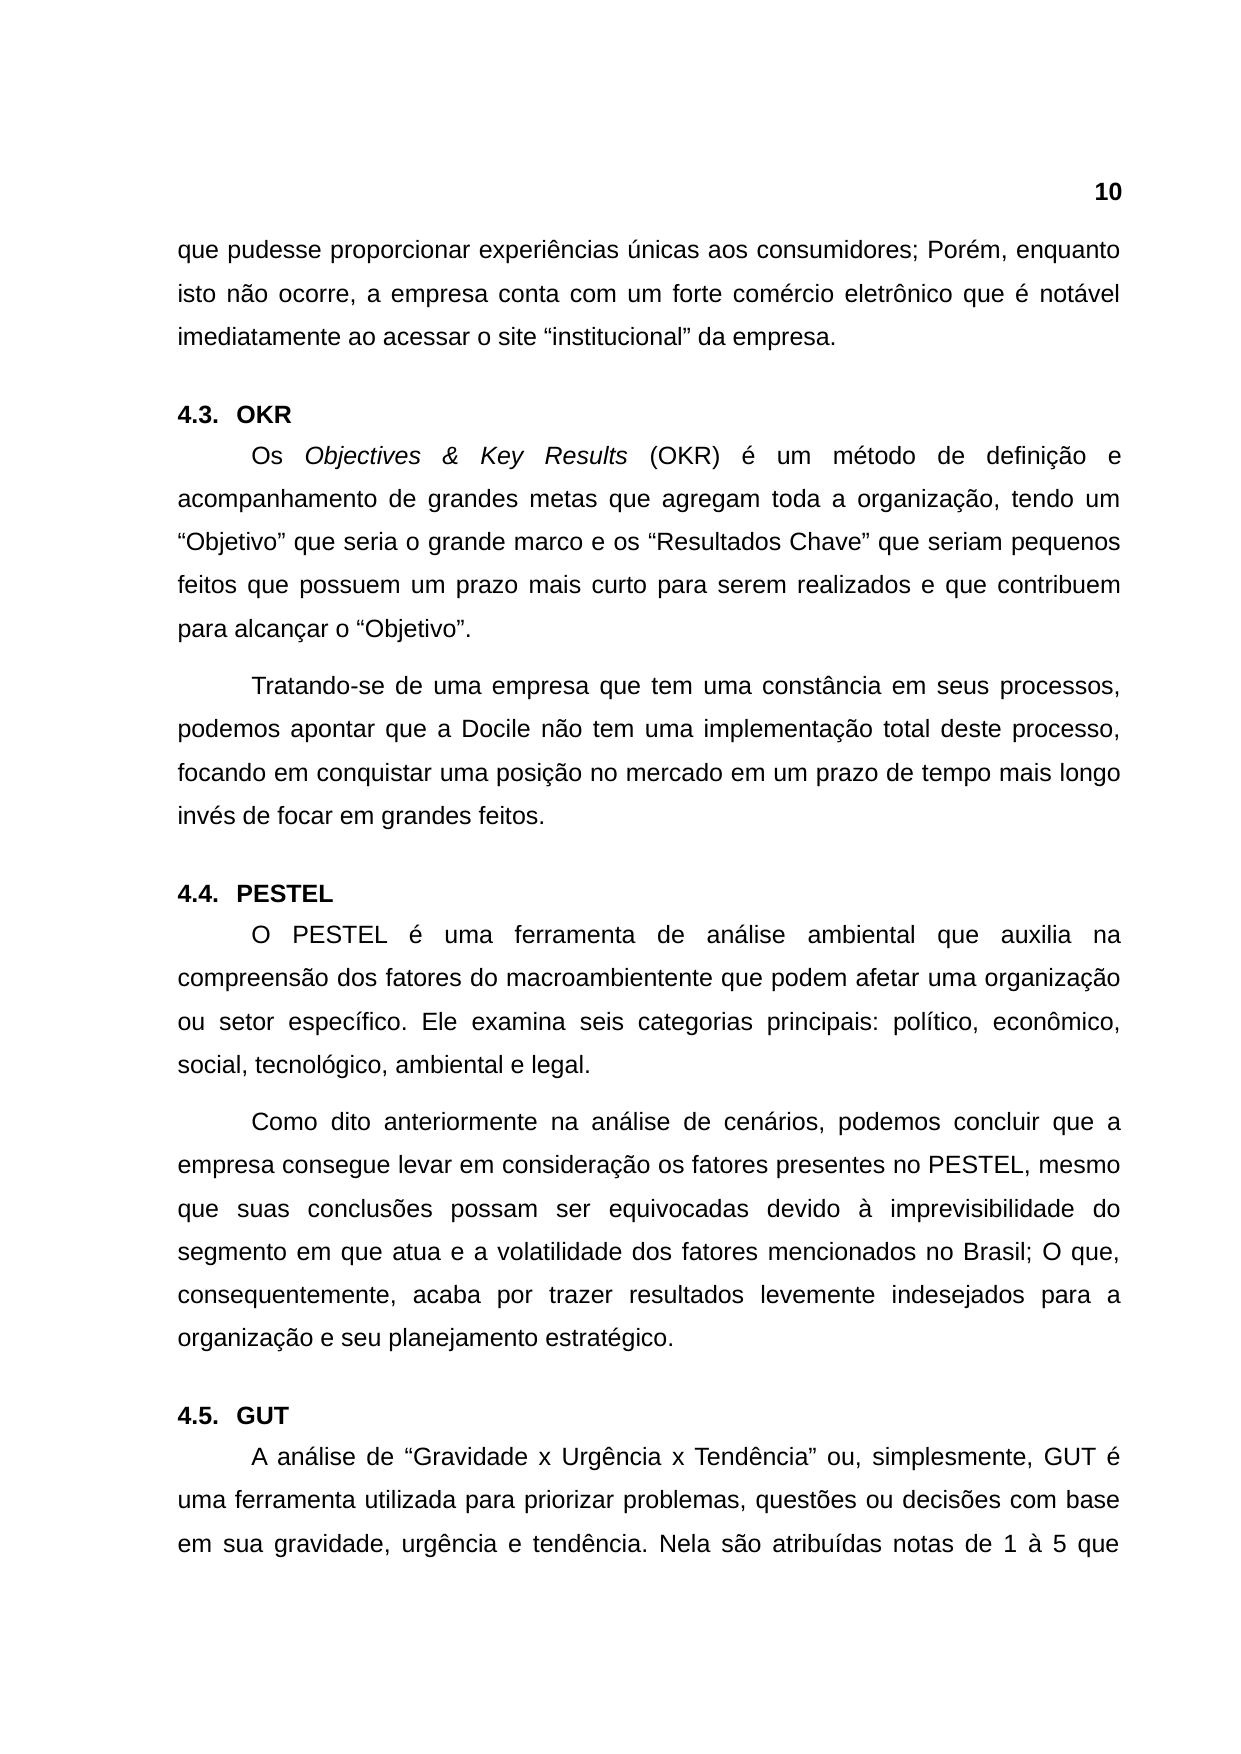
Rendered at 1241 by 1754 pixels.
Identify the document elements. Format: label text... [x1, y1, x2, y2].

subtitle GUT [177, 1401, 1122, 1430]
subtitle PESTEL [177, 879, 1122, 908]
text Tratando-se de uma empresa que tem uma constância em seus processos, podemos apontar que a Docile não tem uma implementação total deste processo, focando em conquistar uma posição no mercado em um prazo de tempo mais longo invés de focar em grandes feitos. [177, 671, 1122, 829]
subtitle OKR [177, 400, 1122, 429]
text A análise de “Gravidade x Urgência x Tendência” ou, simplesmente, GUT é uma ferramenta utilizada para priorizar problemas, questões ou decisões com base em sua gravidade, urgência e tendência. Nela são atribuídas notas de 1 à 5 que [177, 1442, 1122, 1557]
text que pudesse proporcionar experiências únicas aos consumidores; Porém, enquanto isto não ocorre, a empresa conta com um forte comércio eletrônico que é notável imediatamente ao acessar o site “institucional” da empresa. [177, 235, 1122, 350]
text O PESTEL é uma ferramenta de análise ambiental que auxilia na compreensão dos fatores do macroambientente que podem afetar uma organização ou setor específico. Ele examina seis categorias principais: político, econômico, social, tecnológico, ambiental e legal. [177, 920, 1122, 1078]
text Os Objectives & Key Results (OKR) é um método de definição e acompanhamento de grandes metas que agregam toda a organização, tendo um “Objetivo” que seria o grande marco e os “Resultados Chave” que seriam pequenos feitos que possuem um prazo mais curto para serem realizados e que contribuem para alcançar o “Objetivo”. [177, 441, 1122, 642]
text Como dito anteriormente na análise de cenários, podemos concluir que a empresa consegue levar em consideração os fatores presentes no PESTEL, mesmo que suas conclusões possam ser equivocadas devido à imprevisibilidade do segmento em que atua e a volatilidade dos fatores mencionados no Brasil; O que, consequentemente, acaba por trazer resultados levemente indesejados para a organização e seu planejamento estratégico. [177, 1107, 1122, 1352]
